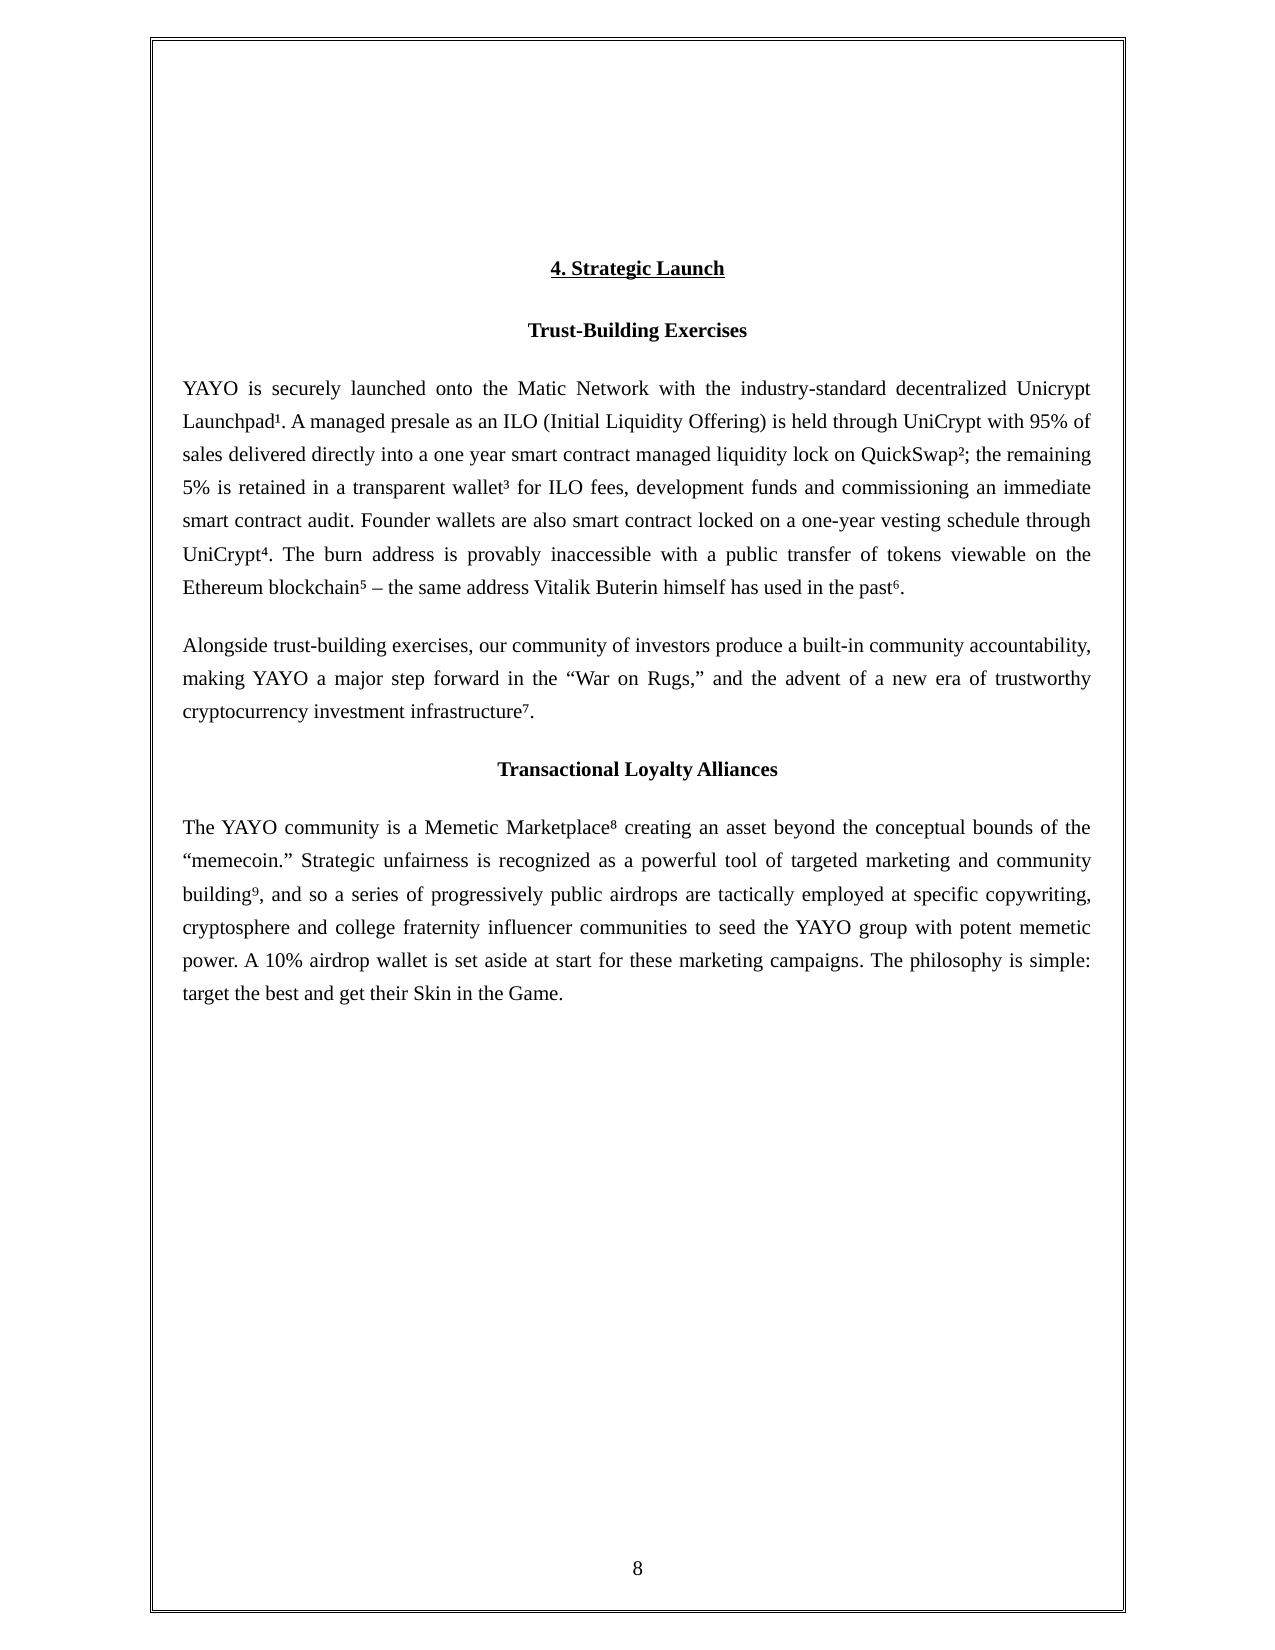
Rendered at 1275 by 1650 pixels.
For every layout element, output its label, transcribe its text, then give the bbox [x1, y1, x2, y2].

text Alongside trust-building exercises, our community of investors produce a built-in community accountability, making YAYO a major step forward in the “War on Rugs,” and the advent of a new era of trustworthy cryptocurrency investment infrastructure⁷. [182, 633, 1093, 723]
subtitle 4. Strategic Launch [182, 256, 1093, 280]
text YAYO is securely launched onto the Matic Network with the industry-standard decentralized Unicrypt Launchpad¹. A managed presale as an ILO (Initial Liquidity Offering) is held through UniCrypt with 95% of sales delivered directly into a one year smart contract managed liquidity lock on QuickSwap²; the remaining 5% is retained in a transparent wallet³ for ILO fees, development funds and commissioning an immediate smart contract audit. Founder wallets are also smart contract locked on a one-year vesting schedule through UniCrypt⁴. The burn address is provably inaccessible with a public transfer of tokens viewable on the Ethereum blockchain⁵ – the same address Vitalik Buterin himself has used in the past⁶. [182, 376, 1093, 599]
text Trust-Building Exercises [182, 318, 1093, 342]
text The YAYO community is a Memetic Marketplace⁸ creating an asset beyond the conceptual bounds of the “memecoin.” Strategic unfairness is recognized as a powerful tool of targeted marketing and community building⁹, and so a series of progressively public airdrops are tactically employed at specific copywriting, cryptosphere and college fraternity influencer communities to seed the YAYO group with potent memetic power. A 10% airdrop wallet is set aside at start for these marketing campaigns. The philosophy is simple: target the best and get their Skin in the Game. [182, 815, 1093, 1005]
text Transactional Loyalty Alliances [182, 757, 1093, 781]
